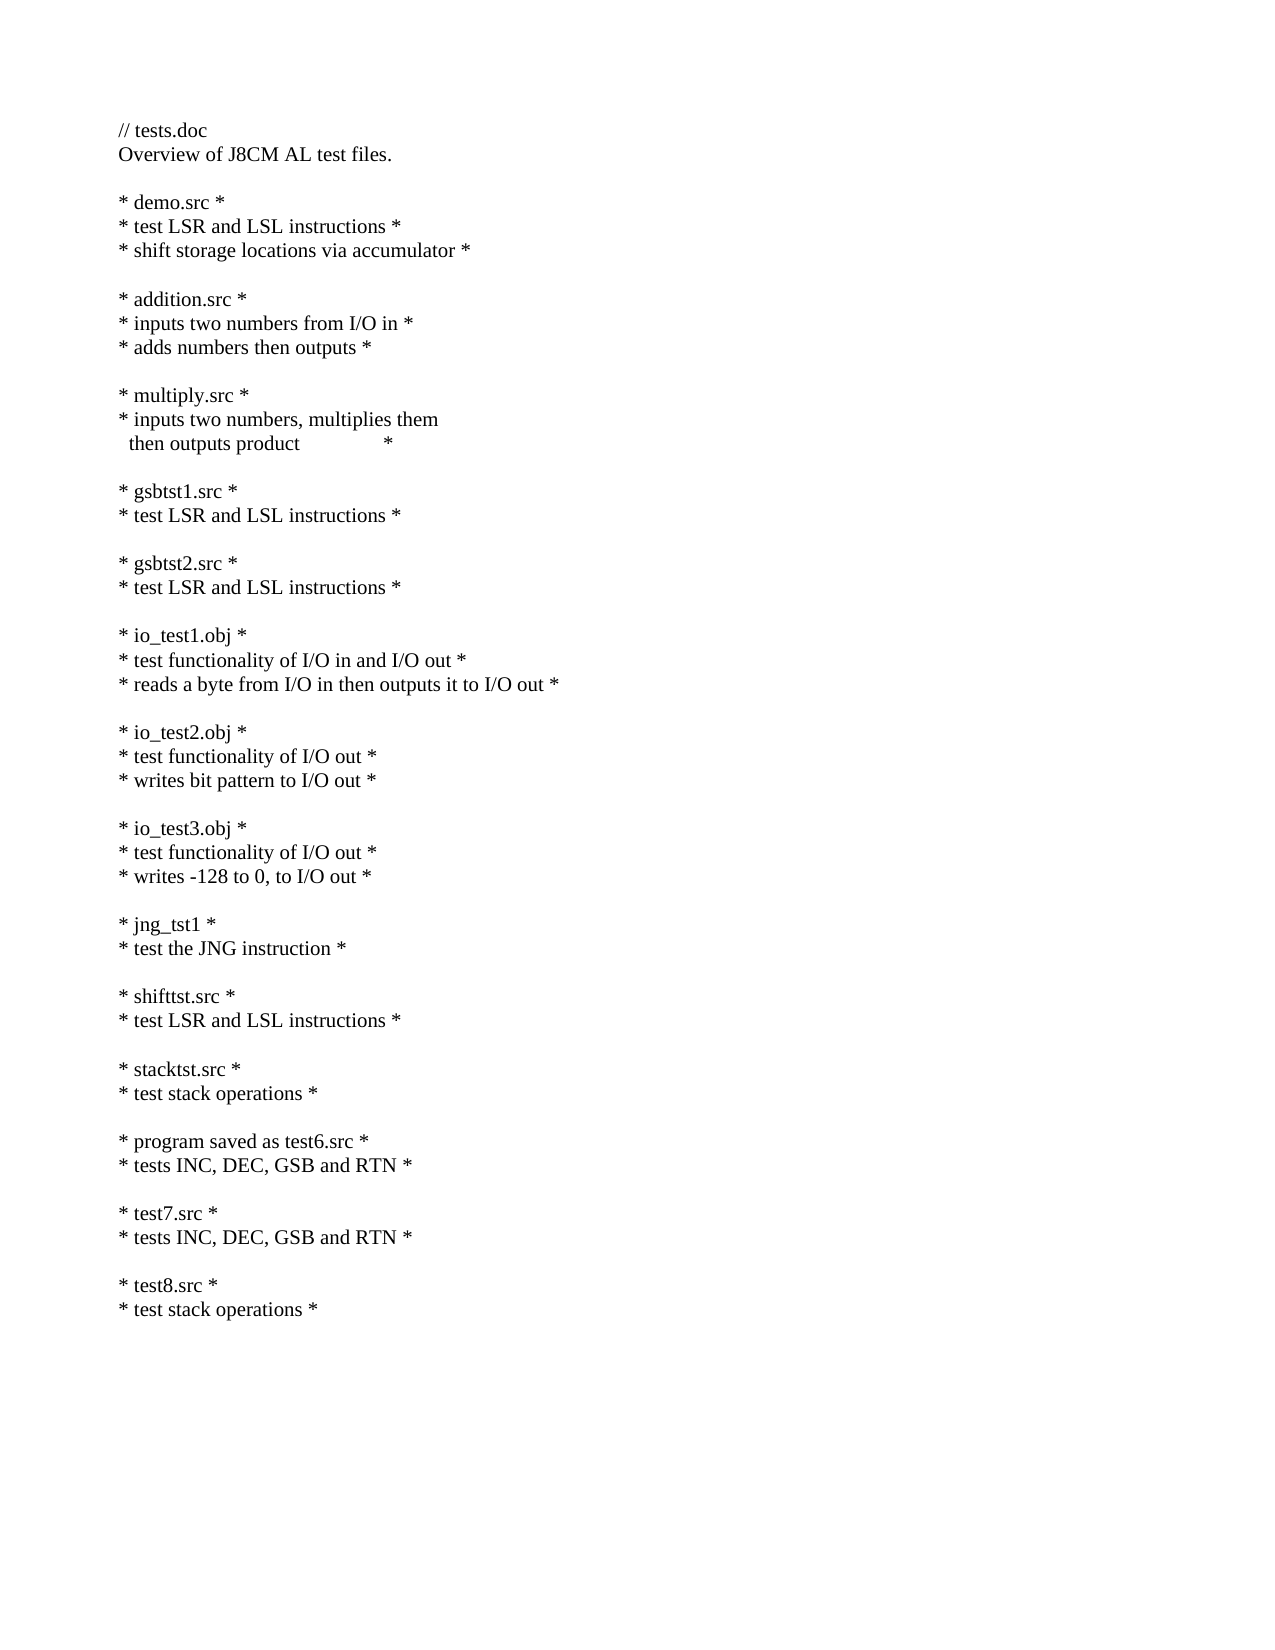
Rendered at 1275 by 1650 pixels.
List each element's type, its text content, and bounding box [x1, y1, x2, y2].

text * tests INC, DEC, GSB and RTN * [118, 1225, 1157, 1249]
text * test LSR and LSL instructions * [118, 214, 1157, 238]
text * test LSR and LSL instructions * [118, 1008, 1157, 1032]
text * shifttst.src * [118, 984, 1157, 1008]
text * test functionality of I/O out * [118, 840, 1157, 864]
text * test8.src * [118, 1273, 1157, 1297]
text * jng_tst1 * [118, 912, 1157, 936]
text then outputs product * [118, 431, 1157, 455]
text * writes bit pattern to I/O out * [118, 768, 1157, 792]
text * tests INC, DEC, GSB and RTN * [118, 1153, 1157, 1177]
text * addition.src * [118, 287, 1157, 311]
text * stacktst.src * [118, 1057, 1157, 1081]
text * test functionality of I/O in and I/O out * [118, 647, 1157, 672]
text * test stack operations * [118, 1297, 1157, 1321]
text * demo.src * [118, 190, 1157, 214]
text * writes -128 to 0, to I/O out * [118, 864, 1157, 888]
text * io_test2.obj * [118, 720, 1157, 744]
text * shift storage locations via accumulator * [118, 238, 1157, 262]
text * reads a byte from I/O in then outputs it to I/O out * [118, 672, 1157, 696]
text * test LSR and LSL instructions * [118, 575, 1157, 599]
text * inputs two numbers from I/O in * [118, 311, 1157, 335]
text * test functionality of I/O out * [118, 744, 1157, 768]
text * io_test1.obj * [118, 623, 1157, 647]
text * test LSR and LSL instructions * [118, 503, 1157, 527]
text * program saved as test6.src * [118, 1129, 1157, 1153]
text * inputs two numbers, multiplies them [118, 407, 1157, 431]
text * gsbtst2.src * [118, 551, 1157, 575]
text * adds numbers then outputs * [118, 335, 1157, 359]
text * multiply.src * [118, 383, 1157, 407]
text * test stack operations * [118, 1081, 1157, 1105]
text Overview of J8CM AL test files. [118, 142, 1157, 166]
text * io_test3.obj * [118, 816, 1157, 840]
text * test7.src * [118, 1201, 1157, 1225]
text * gsbtst1.src * [118, 479, 1157, 503]
text // tests.doc [118, 118, 1157, 142]
text * test the JNG instruction * [118, 936, 1157, 960]
